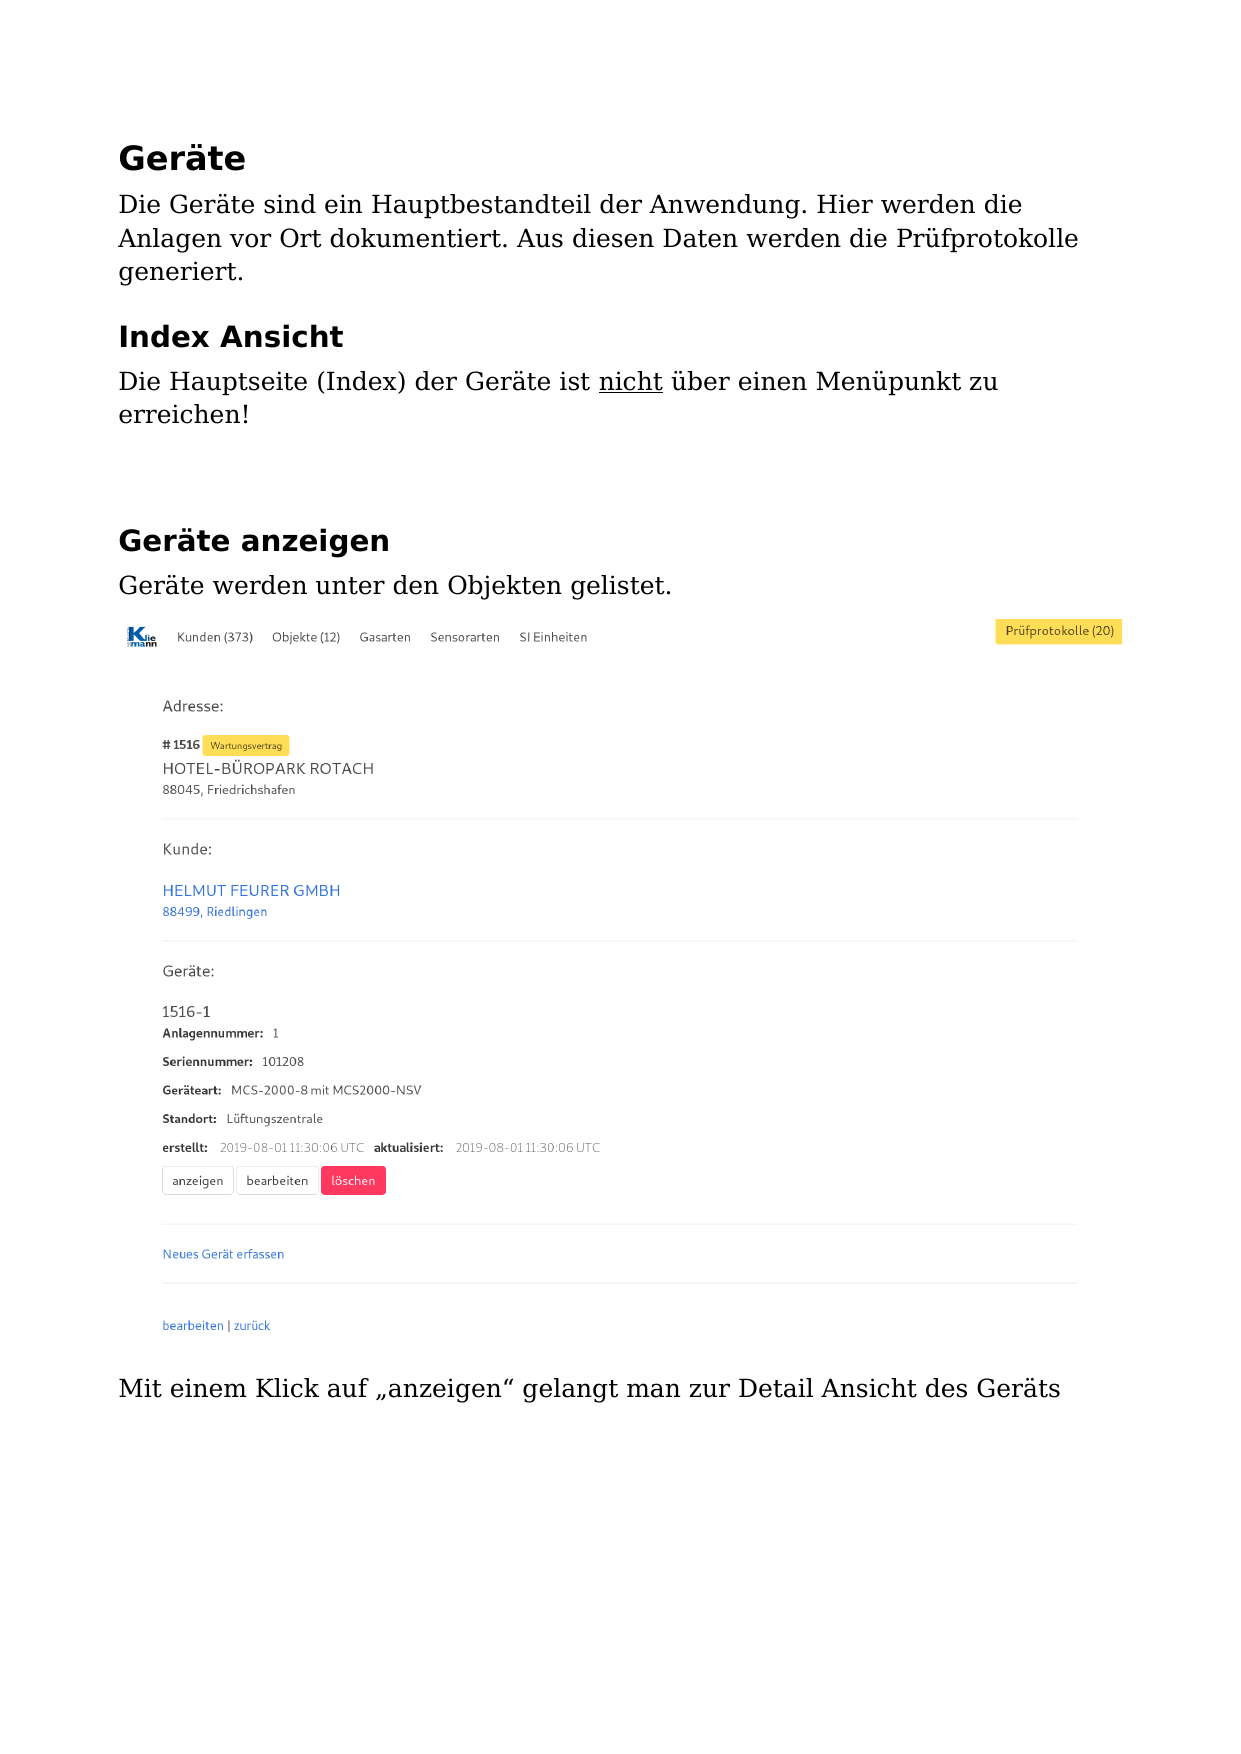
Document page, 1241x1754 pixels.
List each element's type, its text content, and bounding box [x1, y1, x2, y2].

subtitle Index Ansicht [118, 320, 1122, 354]
text Mit einem Klick auf „anzeigen“ gelangt man zur Detail Ansicht des Geräts [118, 1371, 1122, 1404]
subtitle Geräte anzeigen [118, 524, 1122, 559]
text Geräte werden unter den Objekten gelistet. [118, 571, 1122, 600]
picture [118, 619, 1123, 1371]
subtitle Geräte [118, 139, 1122, 178]
text Die Geräte sind ein Hauptbestandteil der Anwendung. Hier werden die Anlagen vor Ort dokumentiert. Aus diesen Daten werden die Prüfprotokolle generiert. [118, 191, 1122, 287]
text Die Hauptseite (Index) der Geräte ist nicht über einen Menüpunkt zu erreichen! [118, 367, 1122, 430]
